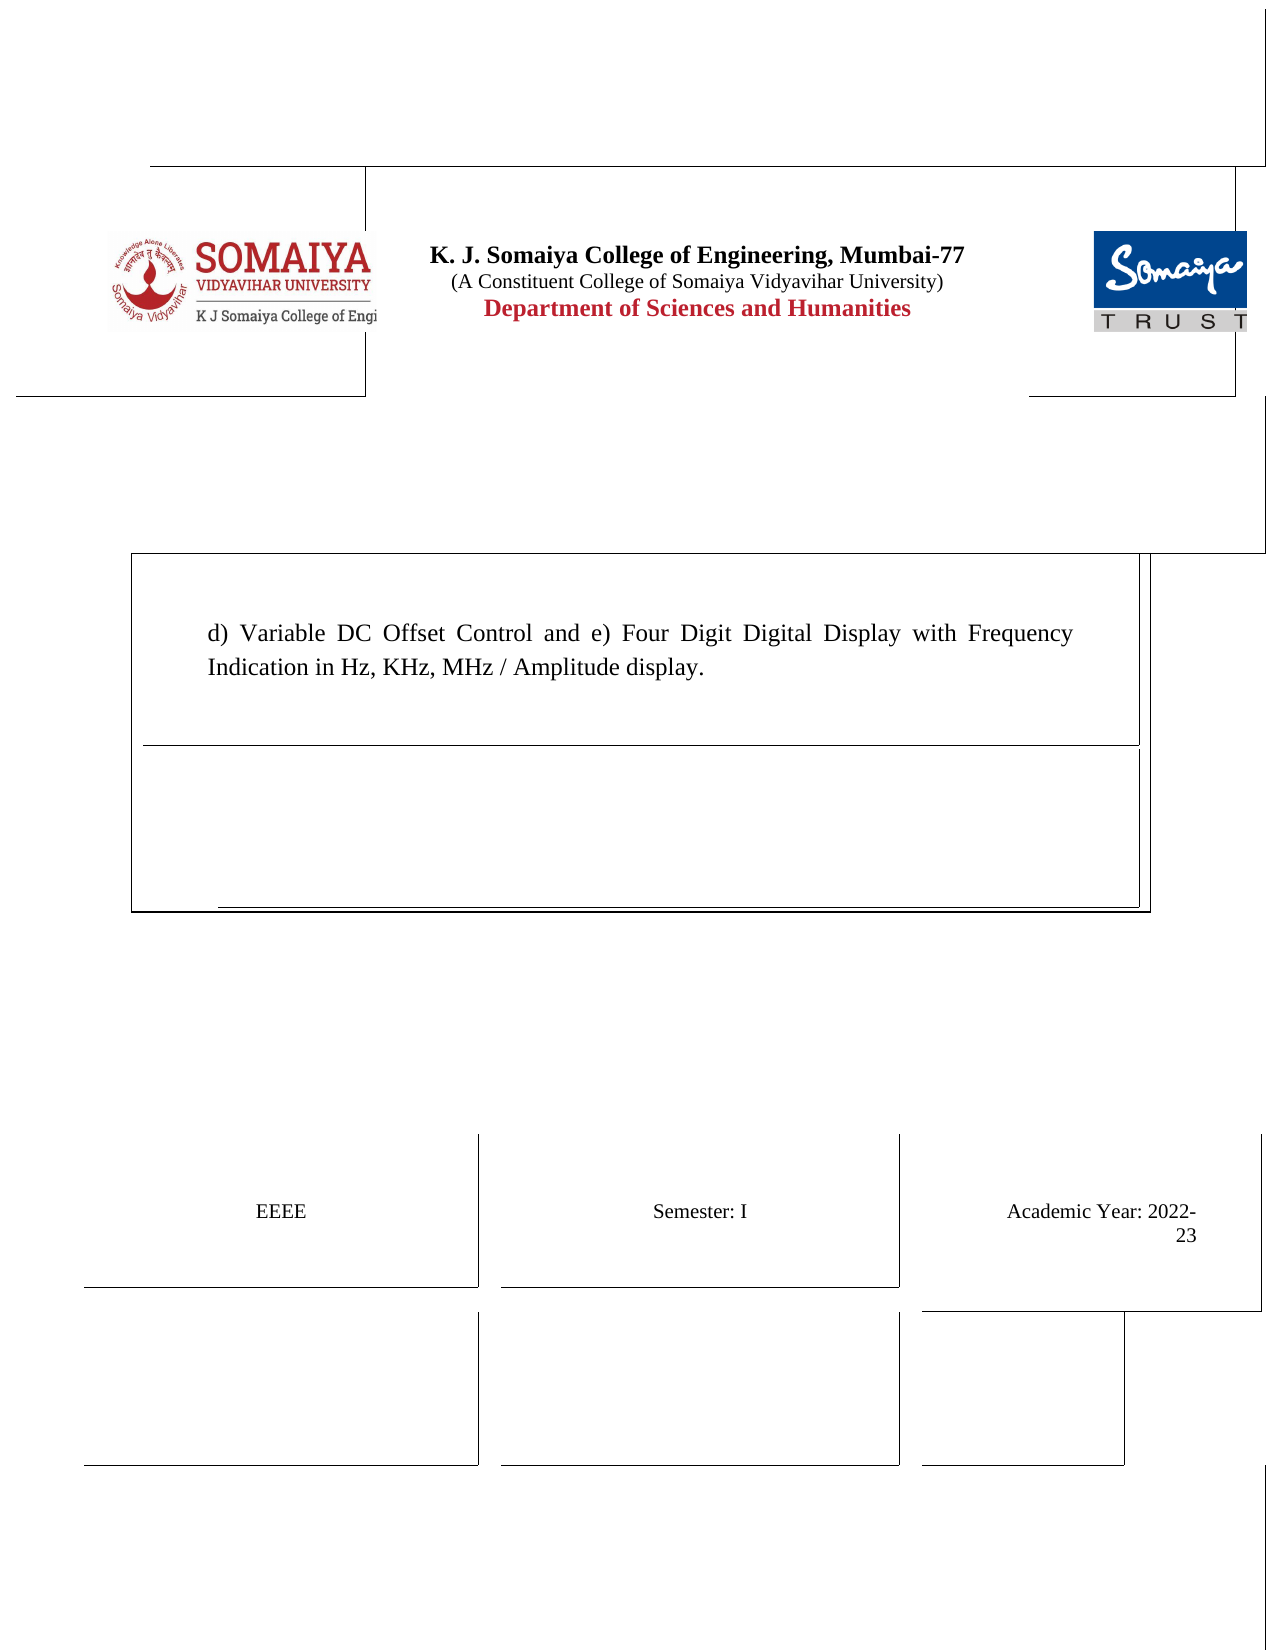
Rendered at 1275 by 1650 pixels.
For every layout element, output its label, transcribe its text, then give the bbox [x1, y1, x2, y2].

table_cell d) Variable DC Offset Control and e) Four Digit Digital Display with Frequency Indication in Hz, KHz, MHz / Amplitude display. [132, 554, 1150, 911]
